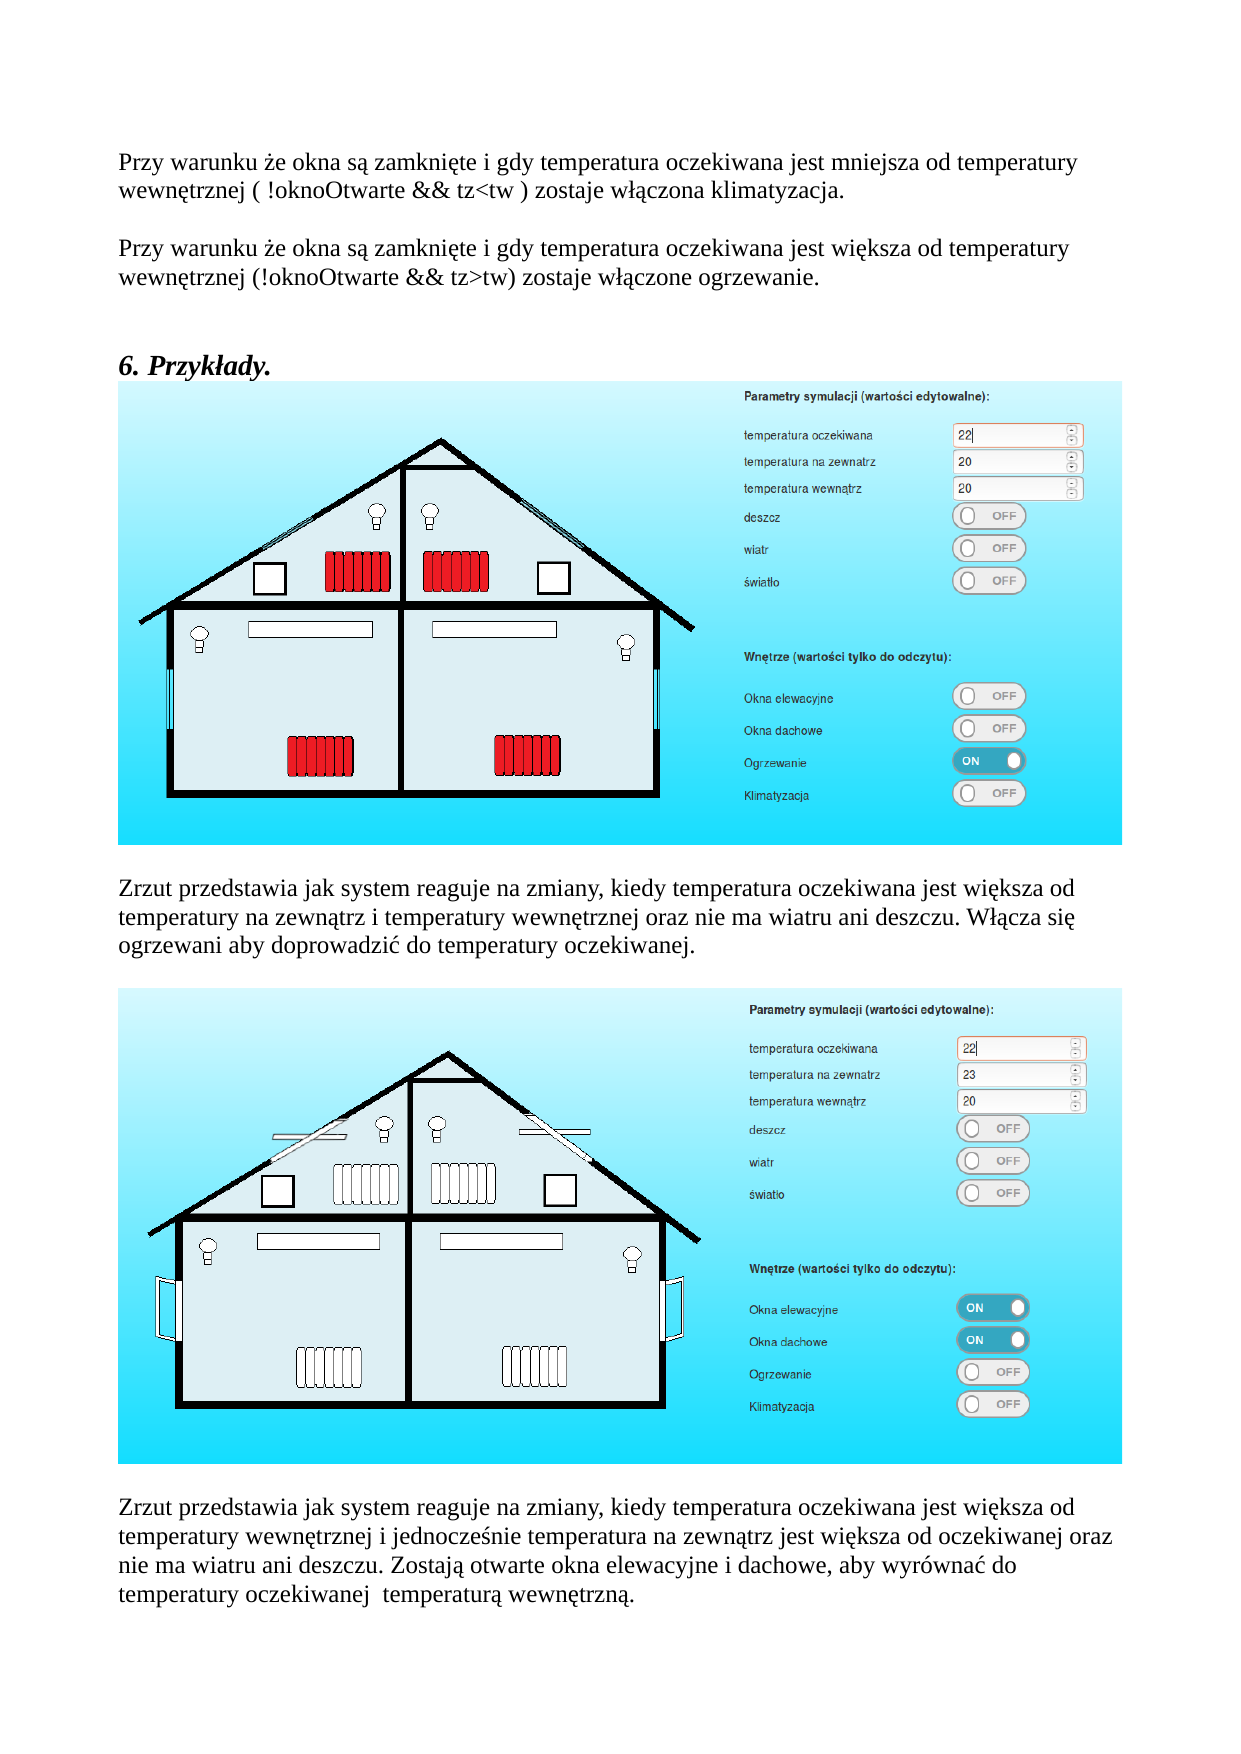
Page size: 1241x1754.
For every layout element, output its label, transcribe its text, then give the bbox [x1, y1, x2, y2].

picture [118, 381, 1123, 845]
text Zrzut przedstawia jak system reaguje na zmiany, kiedy temperatura oczekiwana jest większa od temperatury na zewnątrz i temperatury wewnętrznej oraz nie ma wiatru ani deszczu. Włącza się ogrzewani aby doprowadzić do temperatury oczekiwanej. [118, 873, 1122, 959]
text 6. Przykłady. [118, 348, 1122, 381]
picture [118, 988, 1123, 1464]
text Przy warunku że okna są zamknięte i gdy temperatura oczekiwana jest mniejsza od temperatury wewnętrznej ( !oknoOtwarte && tz<tw ) zostaje włączona klimatyzacja. [118, 147, 1122, 204]
text Przy warunku że okna są zamknięte i gdy temperatura oczekiwana jest większa od temperatury wewnętrznej (!oknoOtwarte && tz>tw) zostaje włączone ogrzewanie. [118, 233, 1122, 291]
text Zrzut przedstawia jak system reaguje na zmiany, kiedy temperatura oczekiwana jest większa od temperatury wewnętrznej i jednocześnie temperatura na zewnątrz jest większa od oczekiwanej oraz nie ma wiatru ani deszczu. Zostają otwarte okna elewacyjne i dachowe, aby wyrównać do temperatury oczekiwanej temperaturą wewnętrzną. [118, 1492, 1122, 1607]
